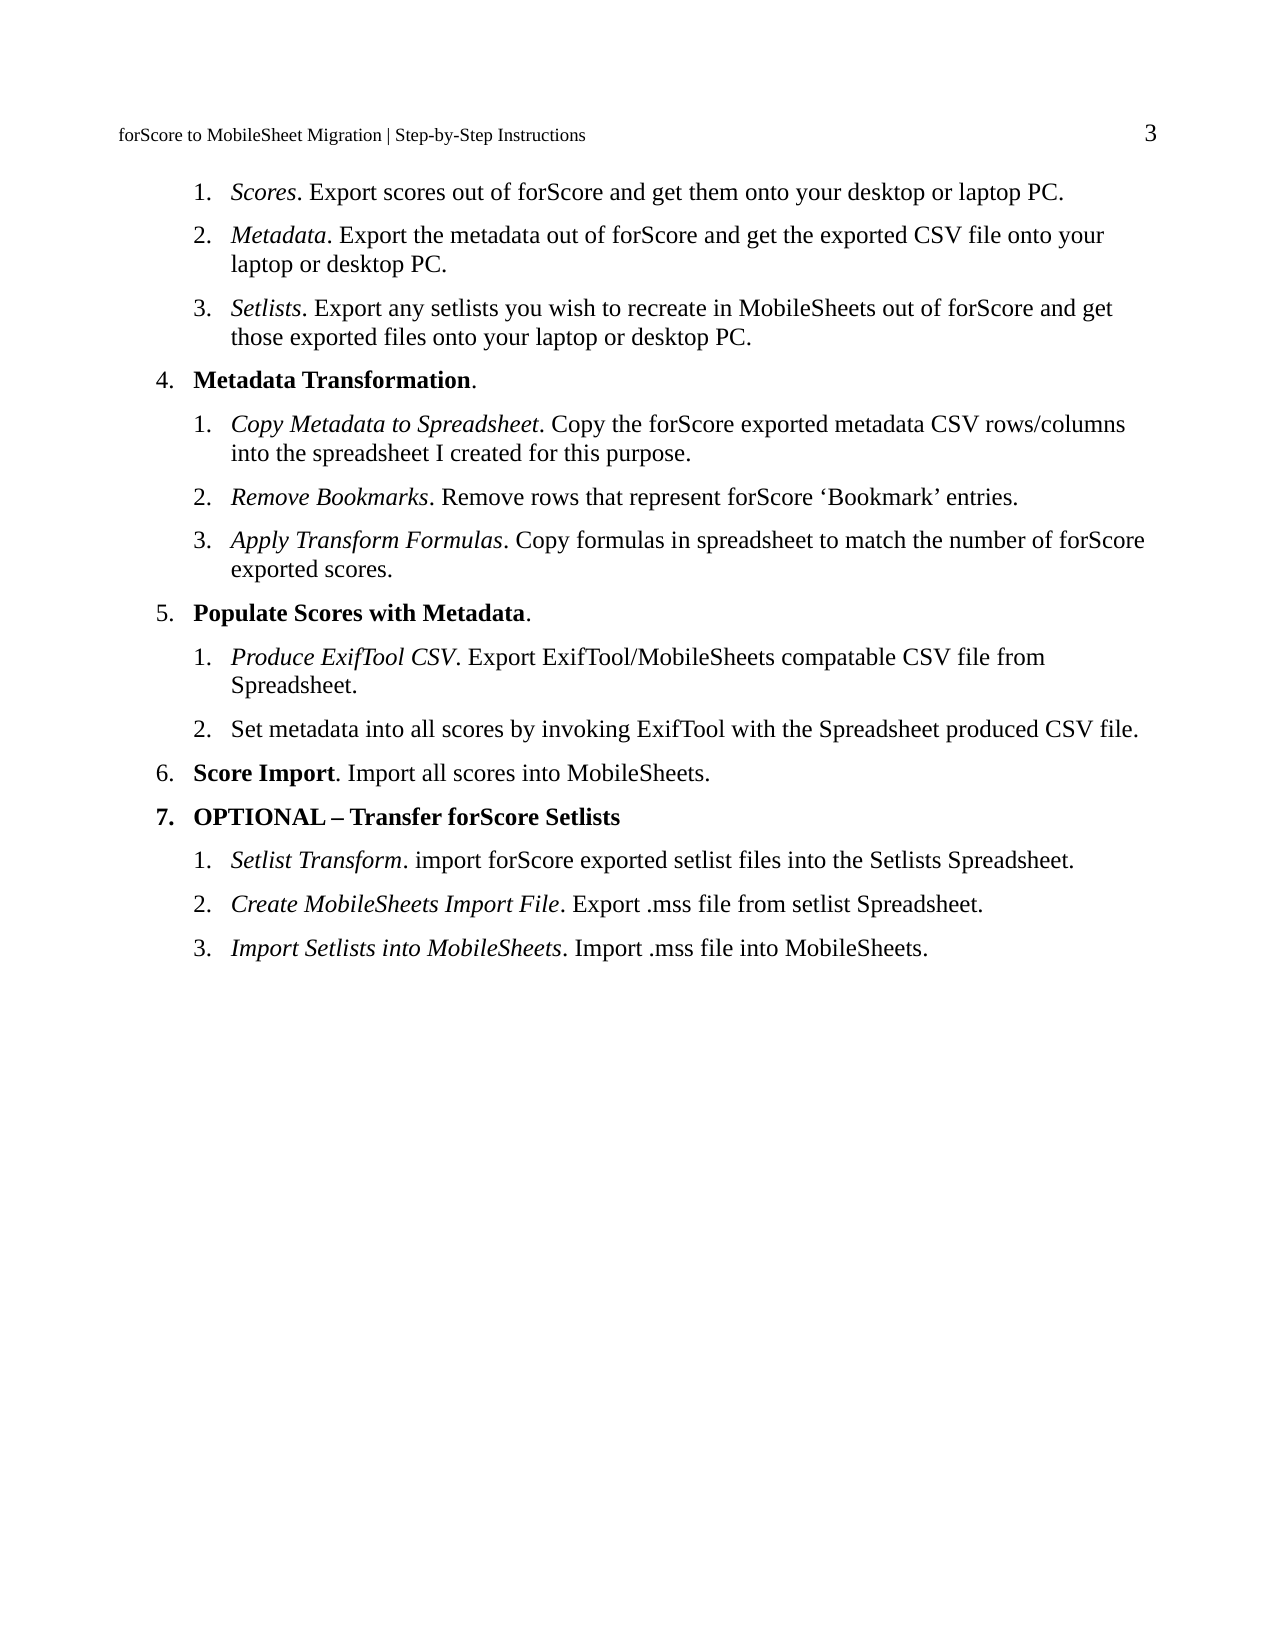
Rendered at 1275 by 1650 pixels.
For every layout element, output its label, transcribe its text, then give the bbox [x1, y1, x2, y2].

list Setlists. Export any setlists you wish to recreate in MobileSheets out of forScore and get those exported files onto your laptop or desktop PC. [193, 293, 1157, 351]
list OPTIONAL – Transfer forScore Setlists [156, 802, 1157, 831]
list Metadata Transformation. [156, 366, 1157, 394]
list Scores. Export scores out of forScore and get them onto your desktop or laptop PC. [193, 177, 1157, 206]
list Produce ExifTool CSV. Export ExifTool/MobileSheets compatable CSV file from Spreadsheet. [193, 642, 1157, 699]
list Set metadata into all scores by invoking ExifTool with the Spreadsheet produced CSV file. [193, 714, 1157, 743]
list Metadata. Export the metadata out of forScore and get the exported CSV file onto your laptop or desktop PC. [193, 221, 1157, 278]
list Create MobileSheets Import File. Export .mss file from setlist Spreadsheet. [193, 889, 1157, 918]
list Score Import. Import all scores into MobileSheets. [156, 758, 1157, 787]
list Remove Bookmarks. Remove rows that represent forScore ‘Bookmark’ entries. [193, 482, 1157, 511]
list Copy Metadata to Spreadsheet. Copy the forScore exported metadata CSV rows/columns into the spreadsheet I created for this purpose. [193, 409, 1157, 467]
list Apply Transform Formulas. Copy formulas in spreadsheet to match the number of forScore exported scores. [193, 526, 1157, 583]
list Import Setlists into MobileSheets. Import .mss file into MobileSheets. [193, 933, 1157, 962]
list Populate Scores with Metadata. [156, 598, 1157, 627]
list Setlist Transform. import forScore exported setlist files into the Setlists Spreadsheet. [193, 846, 1157, 874]
